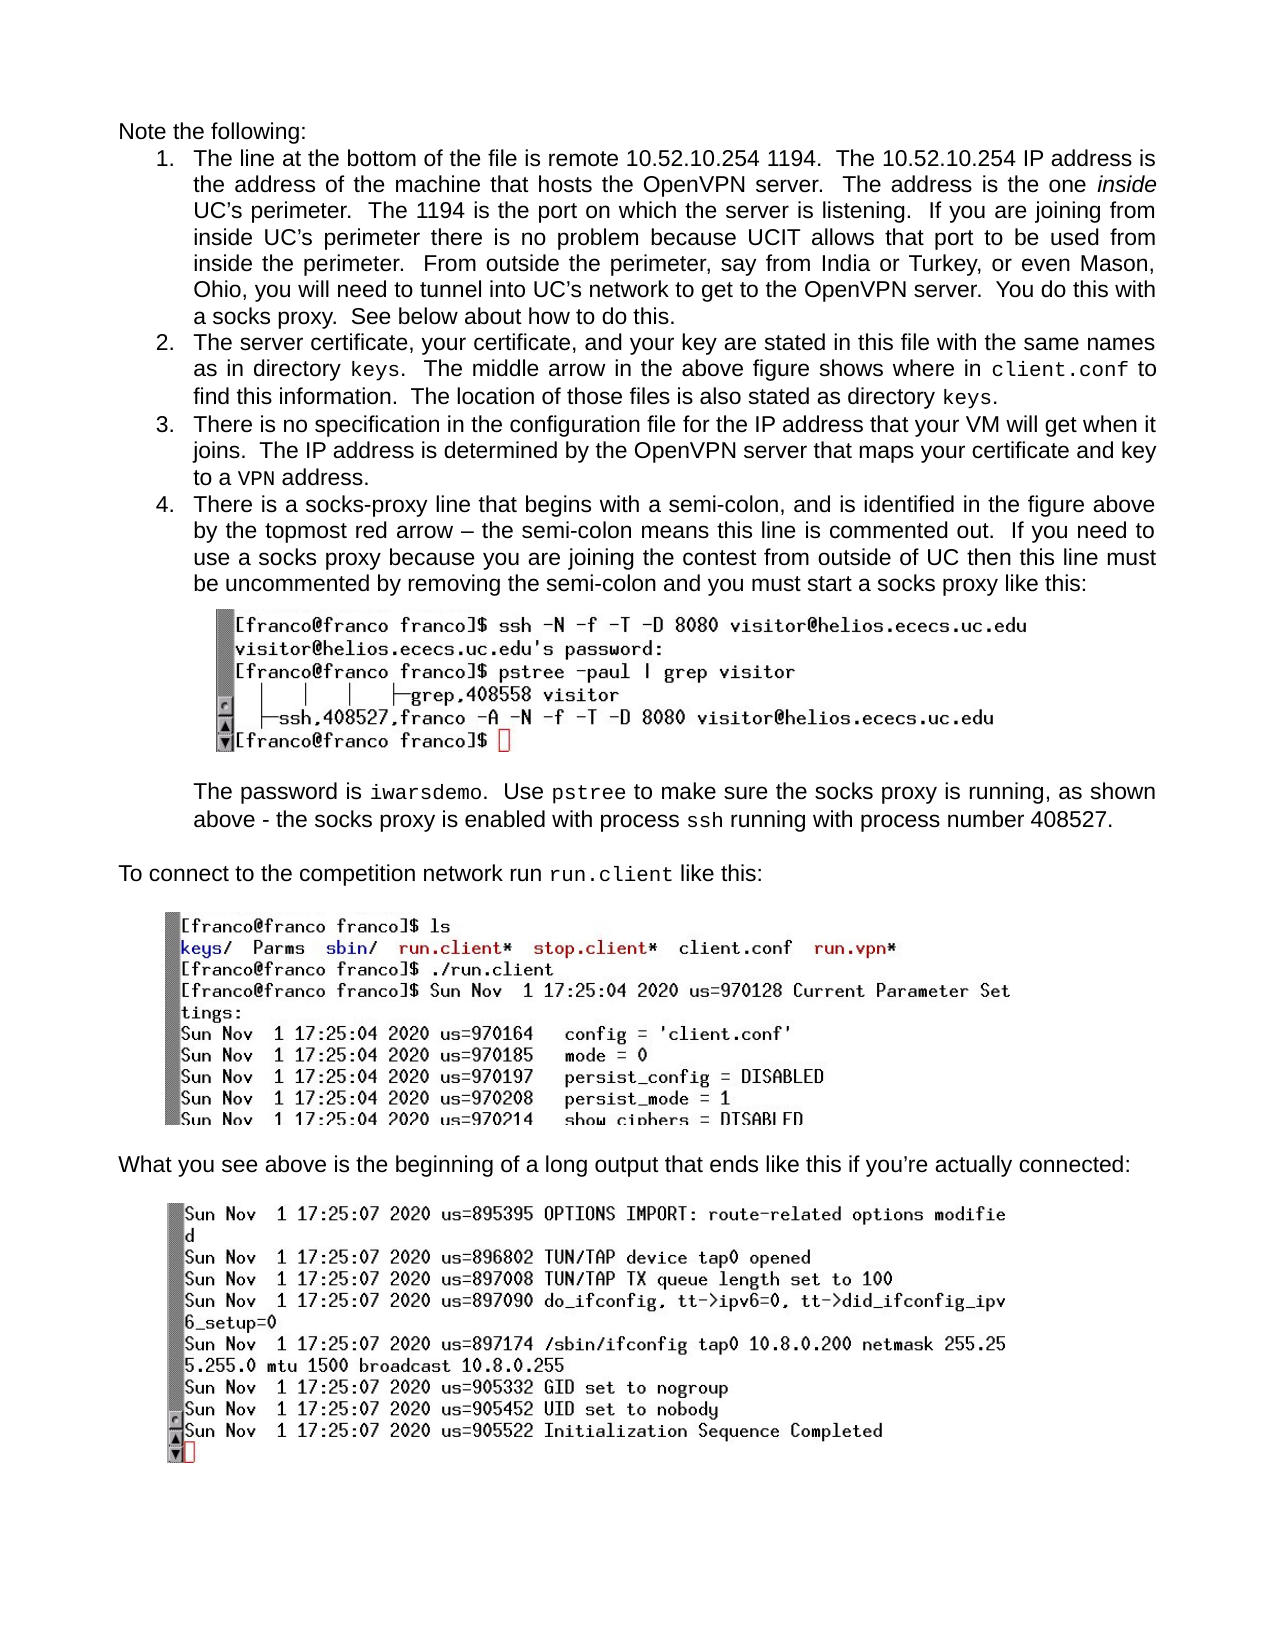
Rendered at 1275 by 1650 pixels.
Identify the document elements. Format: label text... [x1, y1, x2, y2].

list The line at the bottom of the file is remote 10.52.10.254 1194. The 10.52.10.254 IP address is the address of the machine that hosts the OpenVPN server. The address is the one inside UC’s perimeter. The 1194 is the port on which the server is listening. If you are joining from inside UC’s perimeter there is no problem because UCIT allows that port to be used from inside the perimeter. From outside the perimeter, say from India or Turkey, or even Mason, Ohio, you will need to tunnel into UC’s network to get to the OpenVPN server. You do this with a socks proxy. See below about how to do this. [156, 144, 1157, 329]
picture [216, 609, 1115, 752]
list There is a socks-proxy line that begins with a semi-colon, and is identified in the figure above by the topmost red arrow – the semi-colon means this line is commented out. If you need to use a socks proxy because you are joining the contest from outside of UC then this line must be uncommented by removing the semi-colon and you must start a socks proxy like this: [156, 491, 1157, 597]
list The server certificate, your certificate, and your key are stated in this file with the same names as in directory keys. The middle arrow in the above figure shows where in client.conf to find this information. The location of those files is also stated as directory keys. [156, 329, 1157, 411]
text The password is iwarsdemo. Use pstree to make sure the socks proxy is running, as shown above - the socks proxy is enabled with process ssh running with process number 408527. [165, 778, 1157, 833]
text Note the following: [118, 118, 1157, 144]
text What you see above is the beginning of a long output that ends like this if you’re actually connected: [118, 1151, 1157, 1177]
list There is no specification in the configuration file for the IP address that your VM will get when it joins. The IP address is determined by the OpenVPN server that maps your certificate and key to a VPN address. [156, 411, 1157, 491]
picture [165, 912, 1011, 1125]
picture [167, 1203, 1006, 1463]
text To connect to the competition network run run.client like this: [118, 860, 1157, 887]
